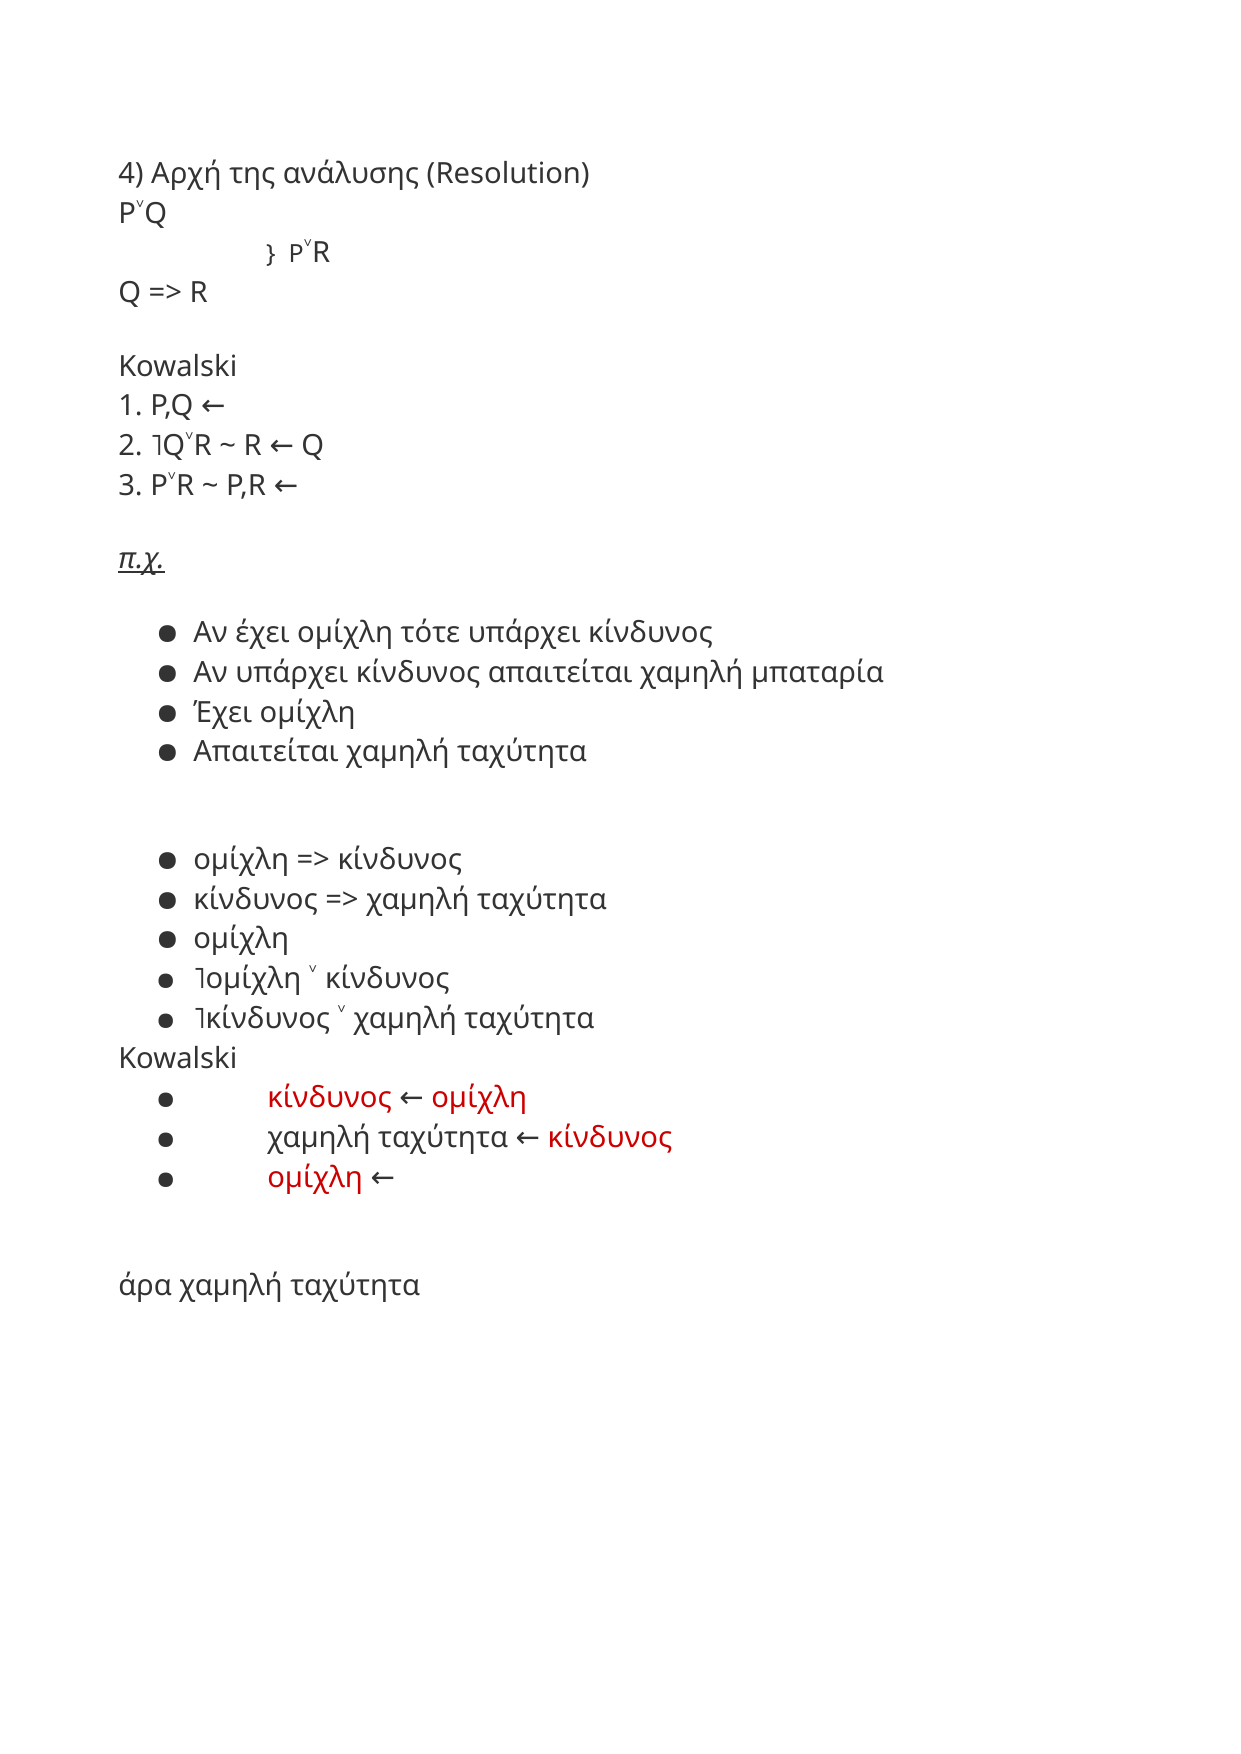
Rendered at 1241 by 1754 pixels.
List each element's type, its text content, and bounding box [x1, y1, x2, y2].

list ˥κίνδυνος ˅ χαμηλή ταχύτητα [156, 997, 1122, 1037]
text 2. ˥Q˅R ~ R ← Q [118, 424, 1122, 464]
text άρα χαμηλή ταχύτητα [118, 1264, 1122, 1303]
text 1. P,Q ← [118, 385, 1122, 424]
text π.χ. [118, 538, 1122, 577]
list Αν έχει ομίχλη τότε υπάρχει κίνδυνος [156, 612, 1122, 651]
text } P˅R [118, 232, 1122, 271]
list Αν υπάρχει κίνδυνος απαιτείται χαμηλή μπαταρία [156, 651, 1122, 691]
text P˅Q [118, 192, 1122, 232]
list Απαιτείται χαμηλή ταχύτητα [156, 731, 1122, 770]
text Kowalski [118, 1037, 1122, 1077]
list ˥ομίχλη ˅ κίνδυνος [156, 957, 1122, 997]
text 3. P˅R ~ P,R ← [118, 464, 1122, 504]
text Kowalski [118, 345, 1122, 385]
list χαμηλή ταχύτητα ← κίνδυνος [156, 1116, 1122, 1156]
list κίνδυνος => χαμηλή ταχύτητα [156, 878, 1122, 918]
list ομίχλη ← [156, 1156, 1122, 1196]
list κίνδυνος ← ομίχλη [156, 1077, 1122, 1116]
list ομίχλη => κίνδυνος [156, 838, 1122, 878]
list Έχει ομίχλη [156, 691, 1122, 731]
text 4) Αρχή της ανάλυσης (Resolution) [118, 152, 1122, 192]
text Q => R [118, 271, 1122, 311]
list ομίχλη [156, 918, 1122, 957]
